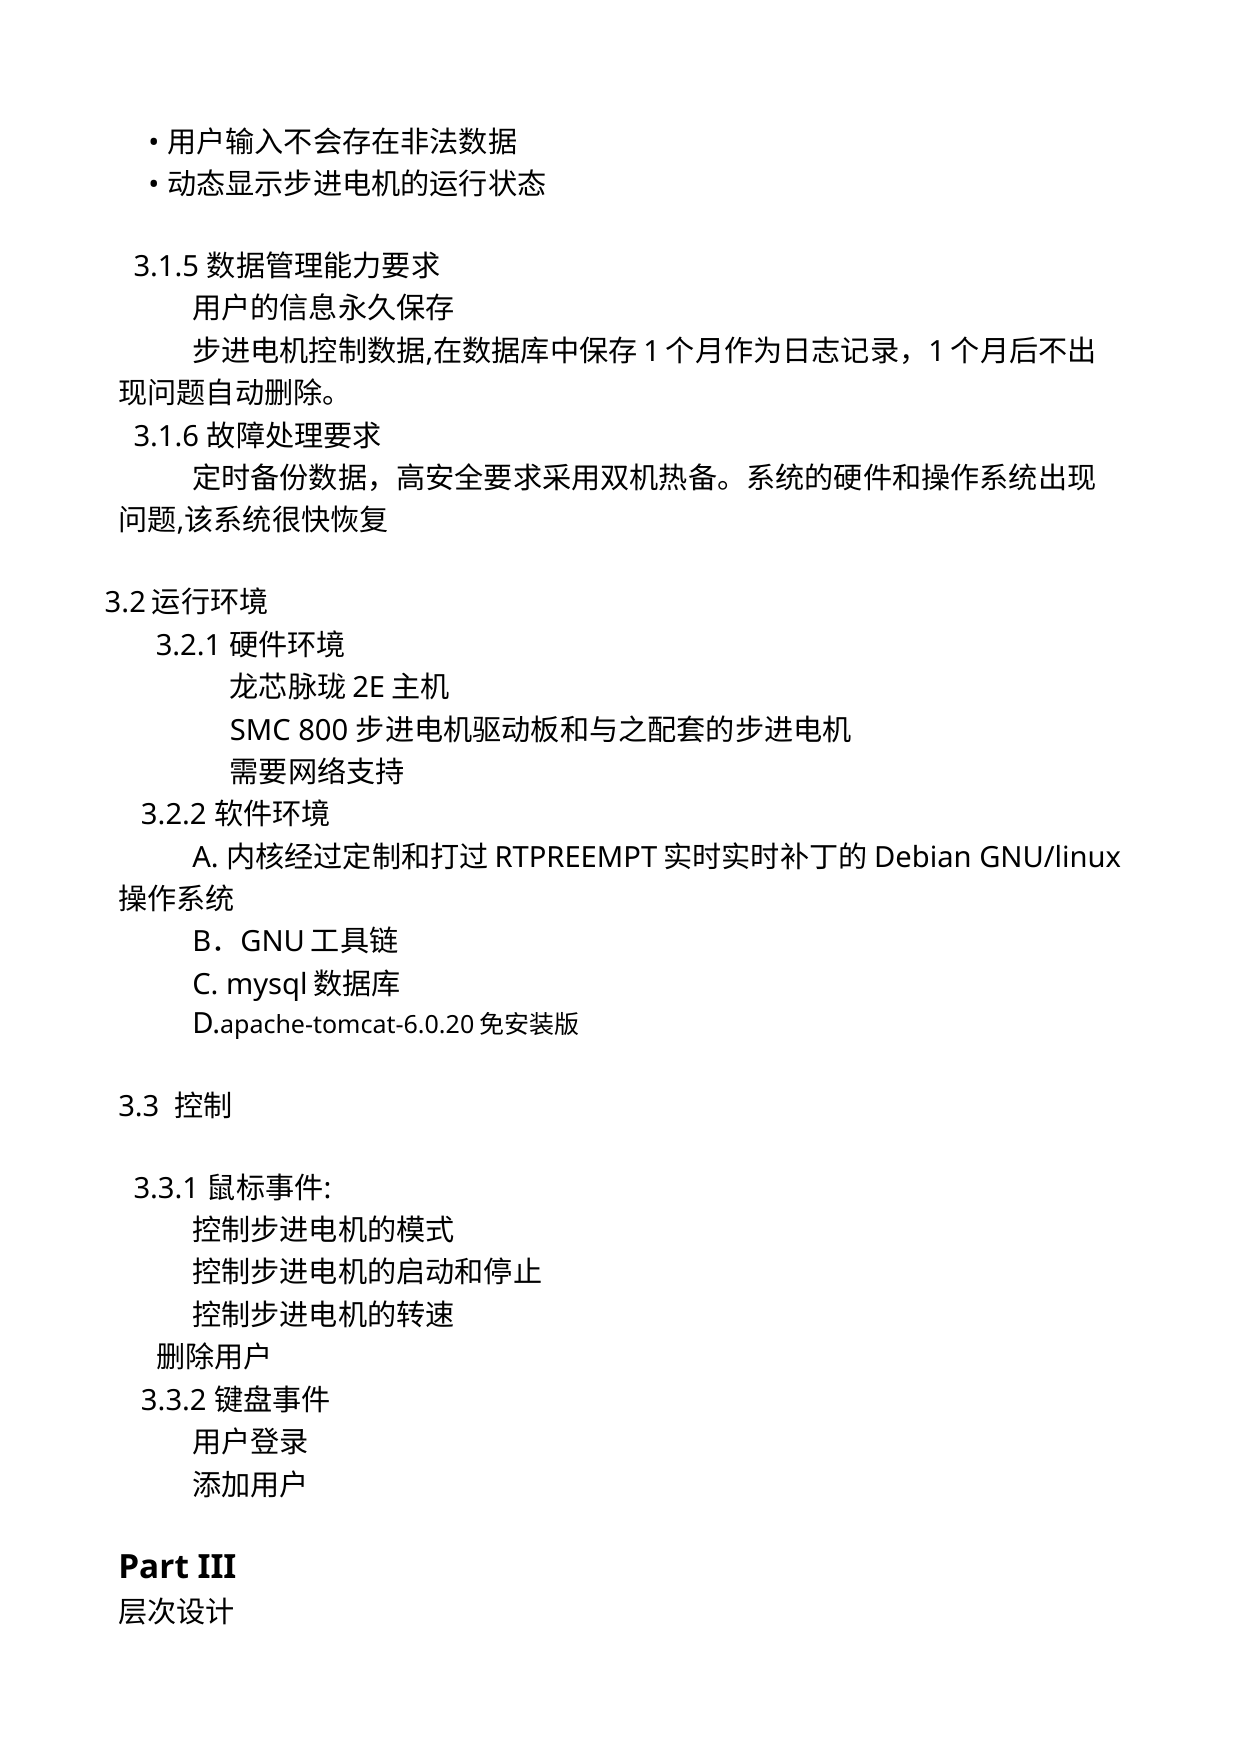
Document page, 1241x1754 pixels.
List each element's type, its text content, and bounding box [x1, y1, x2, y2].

text 删除用户 [118, 1334, 1122, 1376]
text Part III [118, 1543, 1122, 1588]
text 3.1.5 数据管理能力要求 [118, 243, 1122, 285]
text 用户的信息永久保存 [118, 285, 1122, 327]
text 定时备份数据，高安全要求采用双机热备。系统的硬件和操作系统出现问题,该系统很快恢复 [118, 454, 1122, 539]
text • 用户输入不会存在非法数据 [118, 118, 1122, 161]
text • 动态显示步进电机的运行状态 [118, 161, 1122, 203]
text 添加用户 [118, 1461, 1122, 1503]
text 用户登录 [118, 1419, 1122, 1461]
text 3.3.2 键盘事件 [118, 1376, 1122, 1419]
text 控制步进电机的启动和停止 [118, 1249, 1122, 1291]
text 3.2.2 软件环境 [118, 791, 1122, 833]
text B．GNU工具链 [118, 918, 1122, 960]
text 龙芯脉珑2E主机 [118, 664, 1122, 706]
text 3.1.6 故障处理要求 [118, 412, 1122, 454]
text 3.3 控制 [118, 1082, 1122, 1124]
text C. mysql数据库 [118, 960, 1122, 1003]
list 3.2.1 硬件环境 [118, 621, 1122, 664]
text 层次设计 [118, 1588, 1122, 1631]
text 步进电机控制数据,在数据库中保存1个月作为日志记录，1个月后不出现问题自动删除。 [118, 327, 1122, 412]
text 3.3.1 鼠标事件: [118, 1164, 1122, 1207]
text SMC 800 步进电机驱动板和与之配套的步进电机 [118, 706, 1122, 748]
text 控制步进电机的模式 [118, 1207, 1122, 1249]
text 需要网络支持 [118, 748, 1122, 791]
list 3.2运行环境 [44, 579, 1122, 621]
text A. 内核经过定制和打过RTPREEMPT实时实时补丁的 Debian GNU/linux操作系统 [118, 833, 1122, 918]
text D.apache-tomcat-6.0.20免安装版 [118, 1003, 1122, 1042]
text 控制步进电机的转速 [118, 1291, 1122, 1334]
